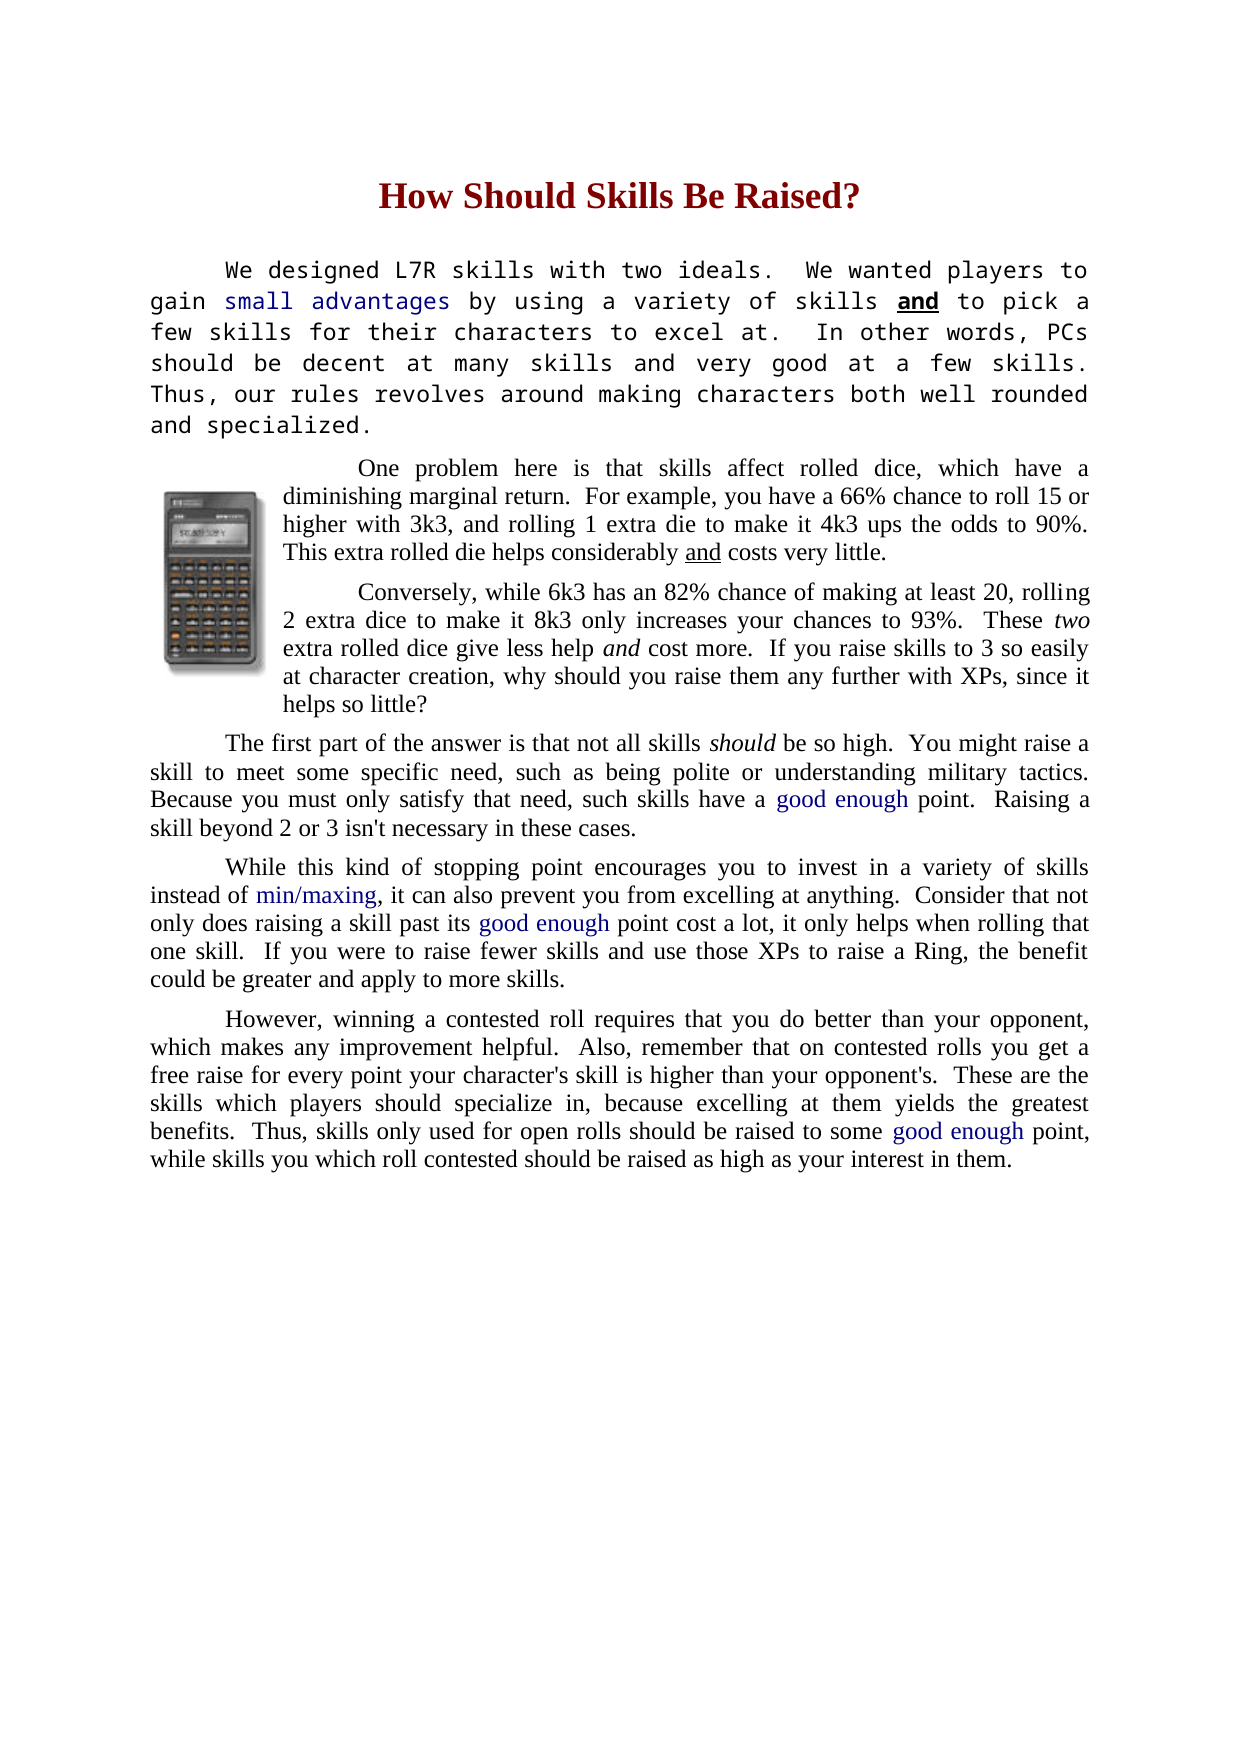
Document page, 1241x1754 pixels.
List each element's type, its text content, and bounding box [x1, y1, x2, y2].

table_header [150, 454, 283, 718]
text The first part of the answer is that not all skills should be so high. You might raise a skill to meet some specific need, such as being polite or understanding military tactics. Because you must only satisfy that need, such skills have a good enough point. Raising a skill beyond 2 or 3 isn't necessary in these cases. [150, 729, 1090, 841]
text While this kind of stopping point encourages you to invest in a variety of skills instead of min/maxing, it can also prevent you from excelling at anything. Consider that not only does raising a skill past its good enough point cost a lot, it only helps when rolling that one skill. If you were to raise fewer skills and use those XPs to raise a Ring, the benefit could be greater and apply to more skills. [150, 853, 1090, 993]
table_header One problem here is that skills affect rolled dice, which have a diminishing marginal return. For example, you have a 66% chance to roll 15 or higher with 3k3, and rolling 1 extra die to make it 4k3 ups the odds to 90%. This extra rolled die helps considerably and costs very little. Conversely, while 6k3 has an 82% chance of making at least 20, rolling 2 extra dice to make it 8k3 only increases your chances to 93%. These two extra rolled dice give less help and cost more. If you raise skills to 3 so easily at character creation, why should you raise them any further with XPs, since it helps so little? [283, 454, 1090, 718]
text However, winning a contested roll requires that you do better than your opponent, which makes any improvement helpful. Also, remember that on contested rolls you get a free raise for every point your character's skill is higher than your opponent's. These are the skills which players should specialize in, because excelling at them yields the greatest benefits. Thus, skills only used for open rolls should be raised to some good enough point, while skills you which roll contested should be raised as high as your interest in them. [150, 1005, 1090, 1173]
text We designed L7R skills with two ideals. We wanted players to gain small advantages by using a variety of skills and to pick a few skills for their characters to excel at. In other words, PCs should be decent at many skills and very good at a few skills. Thus, our rules revolves around making characters both well rounded and specialized. [150, 254, 1090, 440]
picture [163, 491, 267, 677]
text How Should Skills Be Raised? [150, 175, 1090, 217]
